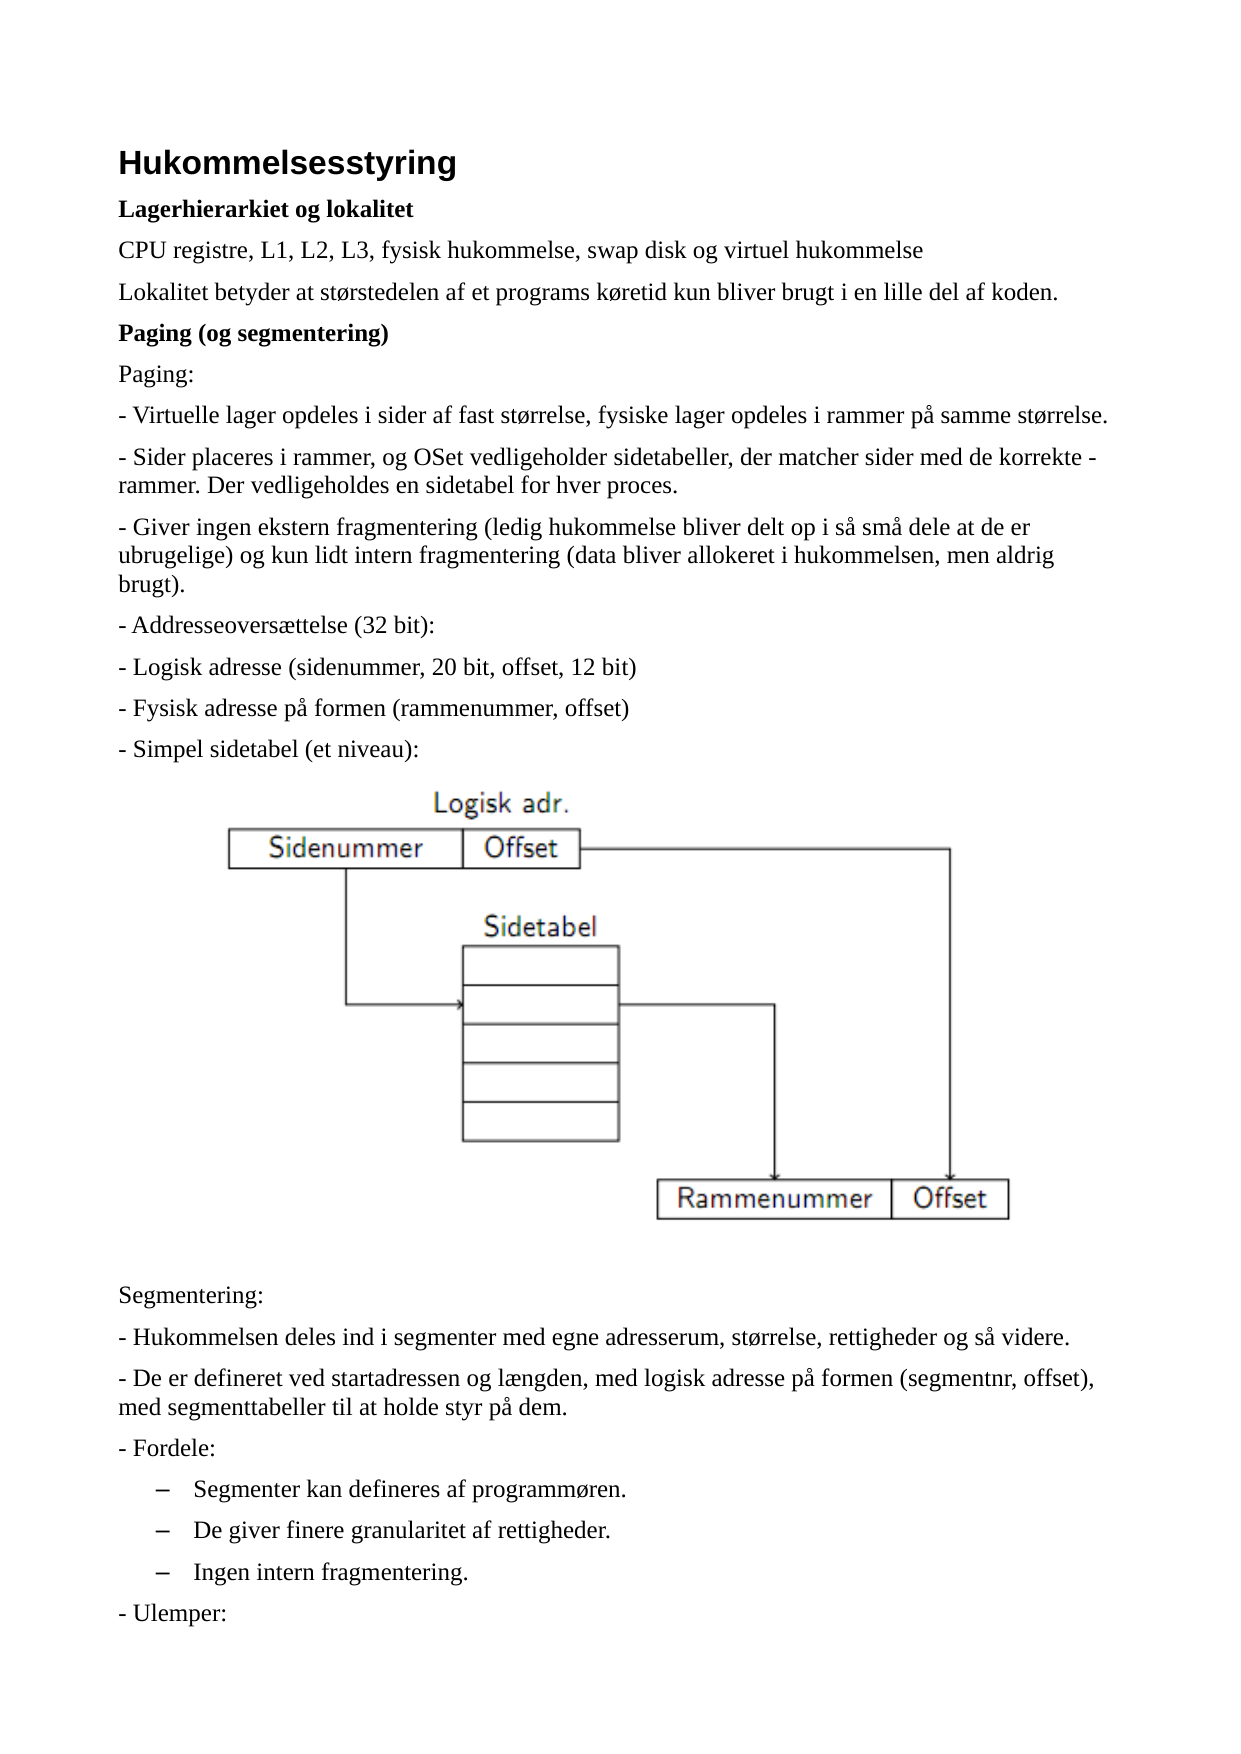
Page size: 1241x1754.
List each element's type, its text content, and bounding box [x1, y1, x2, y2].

list De giver finere granularitet af rettigheder. [156, 1515, 1122, 1544]
text - Giver ingen ekstern fragmentering (ledig hukommelse bliver delt op i så små dele at de er ubrugelige) og kun lidt intern fragmentering (data bliver allokeret i hukommelsen, men aldrig brugt). [118, 512, 1122, 598]
text Segmentering: [118, 1280, 1122, 1309]
text Paging: [118, 359, 1122, 388]
subtitle Hukommelsesstyring [118, 143, 1122, 182]
text - Sider placeres i rammer, og OSet vedligeholder sidetabeller, der matcher sider med de korrekte - rammer. Der vedligeholdes en sidetabel for hver proces. [118, 442, 1122, 499]
text - Fysisk adresse på formen (rammenummer, offset) [118, 693, 1122, 722]
text Paging (og segmentering) [118, 318, 1122, 347]
text - De er defineret ved startadressen og længden, med logisk adresse på formen (segmentnr, offset), med segmenttabeller til at holde styr på dem. [118, 1363, 1122, 1420]
picture [221, 775, 1020, 1239]
list Ingen intern fragmentering. [156, 1557, 1122, 1585]
text Lokalitet betyder at størstedelen af et programs køretid kun bliver brugt i en lille del af koden. [118, 277, 1122, 306]
text - Ulemper: [118, 1598, 1122, 1627]
text - Fordele: [118, 1433, 1122, 1462]
list Segmenter kan defineres af programmøren. [156, 1474, 1122, 1503]
text - Addresseoversættelse (32 bit): [118, 611, 1122, 639]
text - Logisk adresse (sidenummer, 20 bit, offset, 12 bit) [118, 652, 1122, 681]
text CPU registre, L1, L2, L3, fysisk hukommelse, swap disk og virtuel hukommelse [118, 236, 1122, 264]
text - Hukommelsen deles ind i segmenter med egne adresserum, størrelse, rettigheder og så videre. [118, 1322, 1122, 1350]
text - Simpel sidetabel (et niveau): [118, 734, 1122, 763]
text - Virtuelle lager opdeles i sider af fast størrelse, fysiske lager opdeles i rammer på samme størrelse. [118, 401, 1122, 429]
text Lagerhierarkiet og lokalitet [118, 194, 1122, 223]
